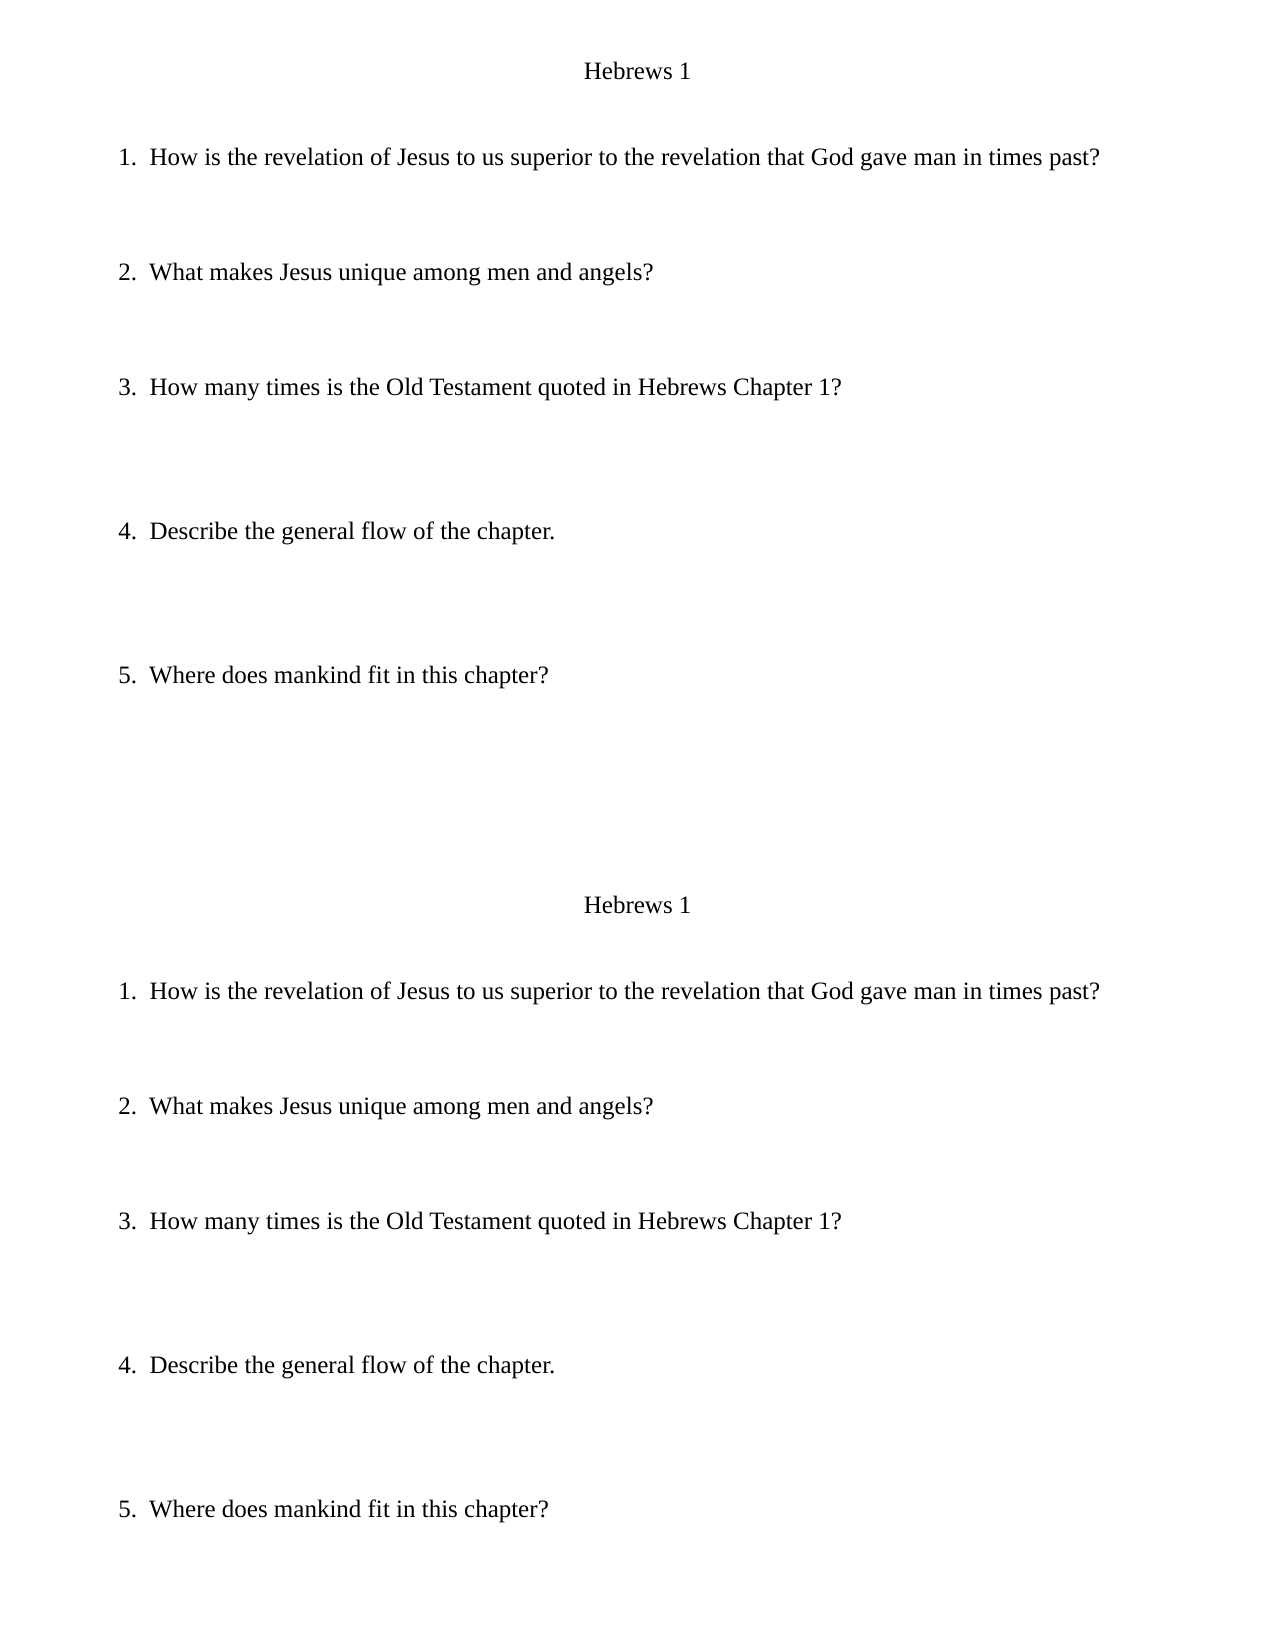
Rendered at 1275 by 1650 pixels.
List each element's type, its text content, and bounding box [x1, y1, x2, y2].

text 1. How is the revelation of Jesus to us superior to the revelation that God gave man in times past? [118, 976, 1157, 1005]
text Hebrews 1 [118, 890, 1157, 919]
text 4. Describe the general flow of the chapter. [118, 516, 1157, 545]
text 5. Where does mankind fit in this chapter? [118, 660, 1157, 689]
text 3. How many times is the Old Testament quoted in Hebrews Chapter 1? [118, 372, 1157, 401]
text 2. What makes Jesus unique among men and angels? [118, 1091, 1157, 1120]
text 5. Where does mankind fit in this chapter? [118, 1494, 1157, 1522]
text 4. Describe the general flow of the chapter. [118, 1350, 1157, 1379]
text Hebrews 1 [118, 56, 1157, 85]
text 1. How is the revelation of Jesus to us superior to the revelation that God gave man in times past? [118, 142, 1157, 171]
text 2. What makes Jesus unique among men and angels? [118, 257, 1157, 286]
text 3. How many times is the Old Testament quoted in Hebrews Chapter 1? [118, 1206, 1157, 1235]
